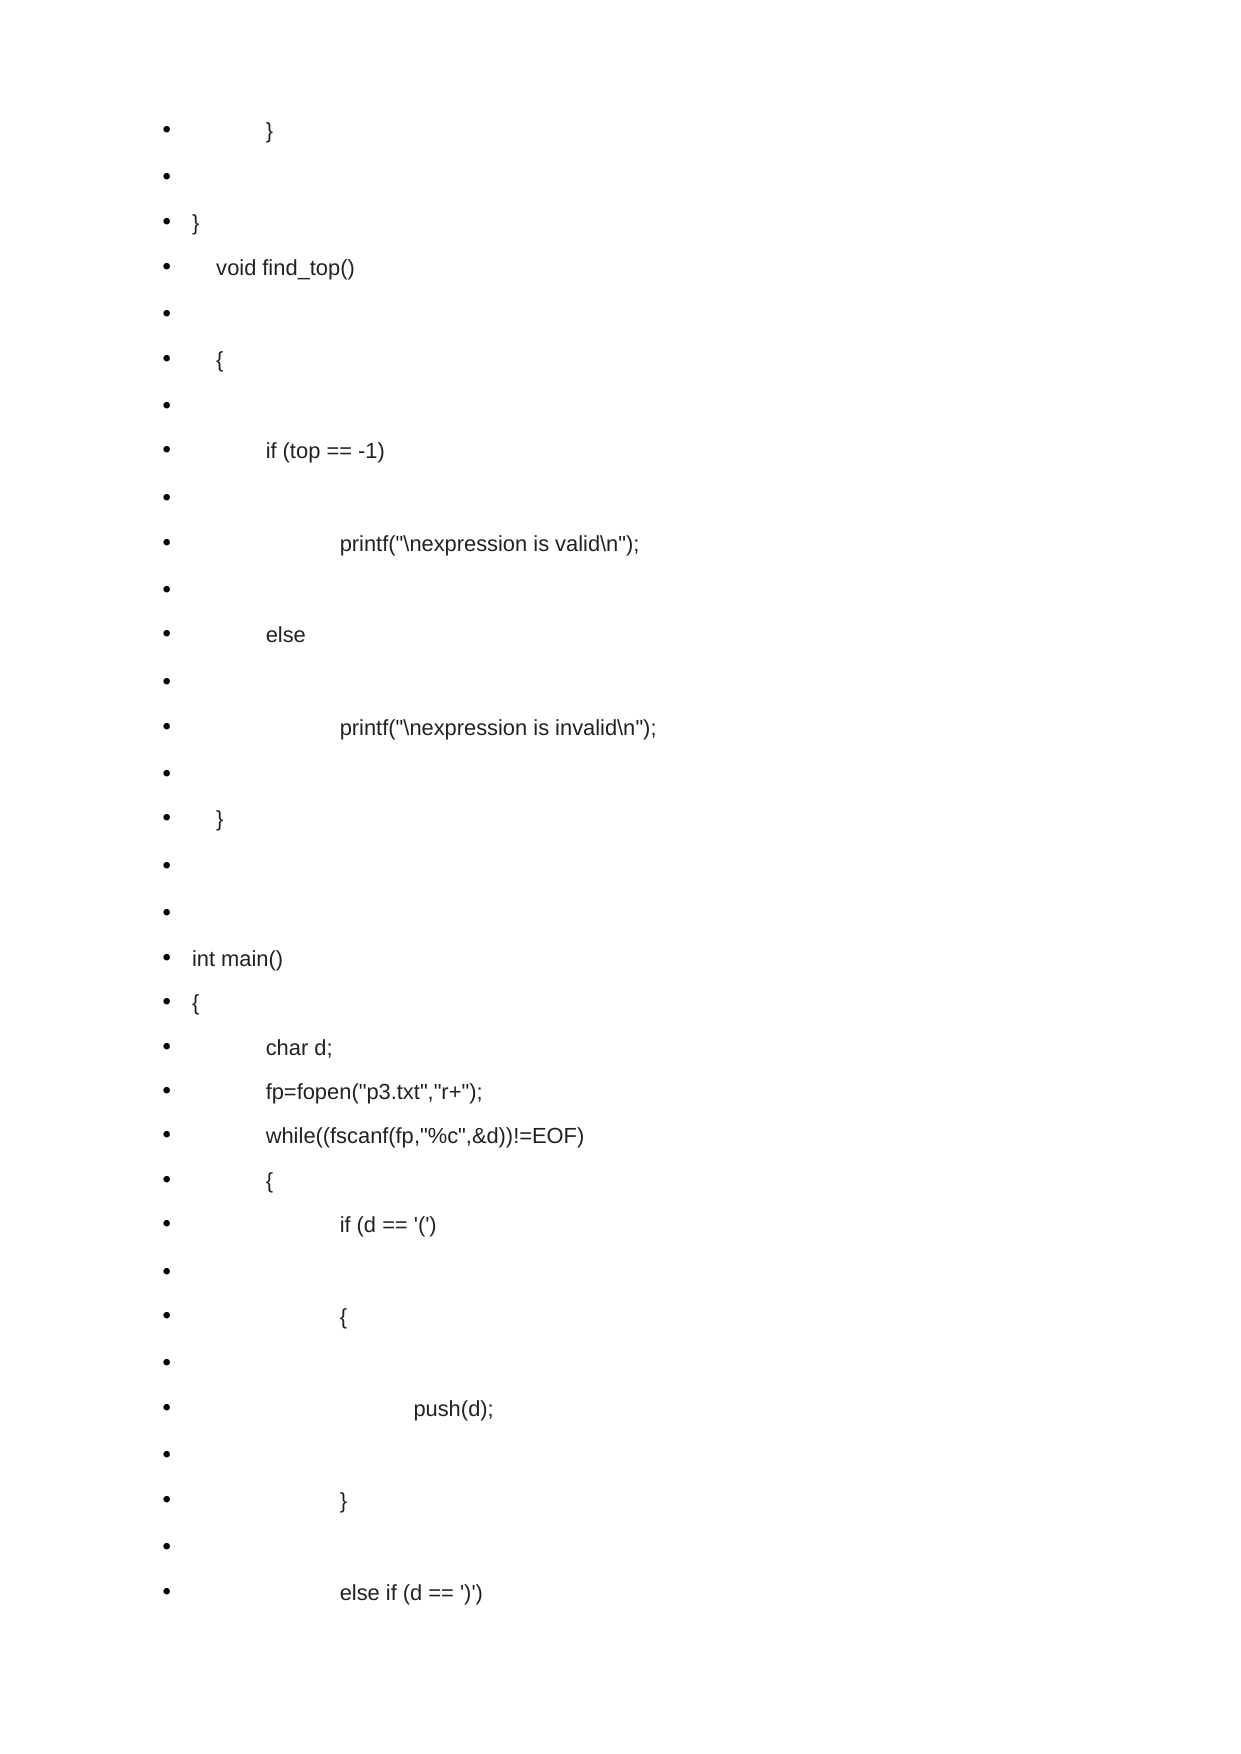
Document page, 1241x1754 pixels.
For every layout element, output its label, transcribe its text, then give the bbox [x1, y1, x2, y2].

list void find_top() [162, 254, 1122, 280]
list if (d == '(') [162, 1212, 1122, 1238]
list int main() [162, 946, 1122, 972]
list else if (d == ')') [162, 1580, 1122, 1606]
list } [162, 118, 1122, 144]
list if (top == -1) [162, 438, 1122, 464]
list else [162, 622, 1122, 648]
list fp=fopen("p3.txt","r+"); [162, 1079, 1122, 1105]
list printf("\nexpression is invalid\n"); [162, 714, 1122, 740]
list { [162, 346, 1122, 372]
list { [162, 1304, 1122, 1330]
list { [162, 1168, 1122, 1194]
list while((fscanf(fp,"%c",&d))!=EOF) [162, 1123, 1122, 1149]
list { [162, 990, 1122, 1016]
list } [162, 806, 1122, 832]
list } [162, 210, 1122, 236]
list } [162, 1488, 1122, 1514]
list char d; [162, 1035, 1122, 1061]
list printf("\nexpression is valid\n"); [162, 530, 1122, 556]
list push(d); [162, 1396, 1122, 1422]
